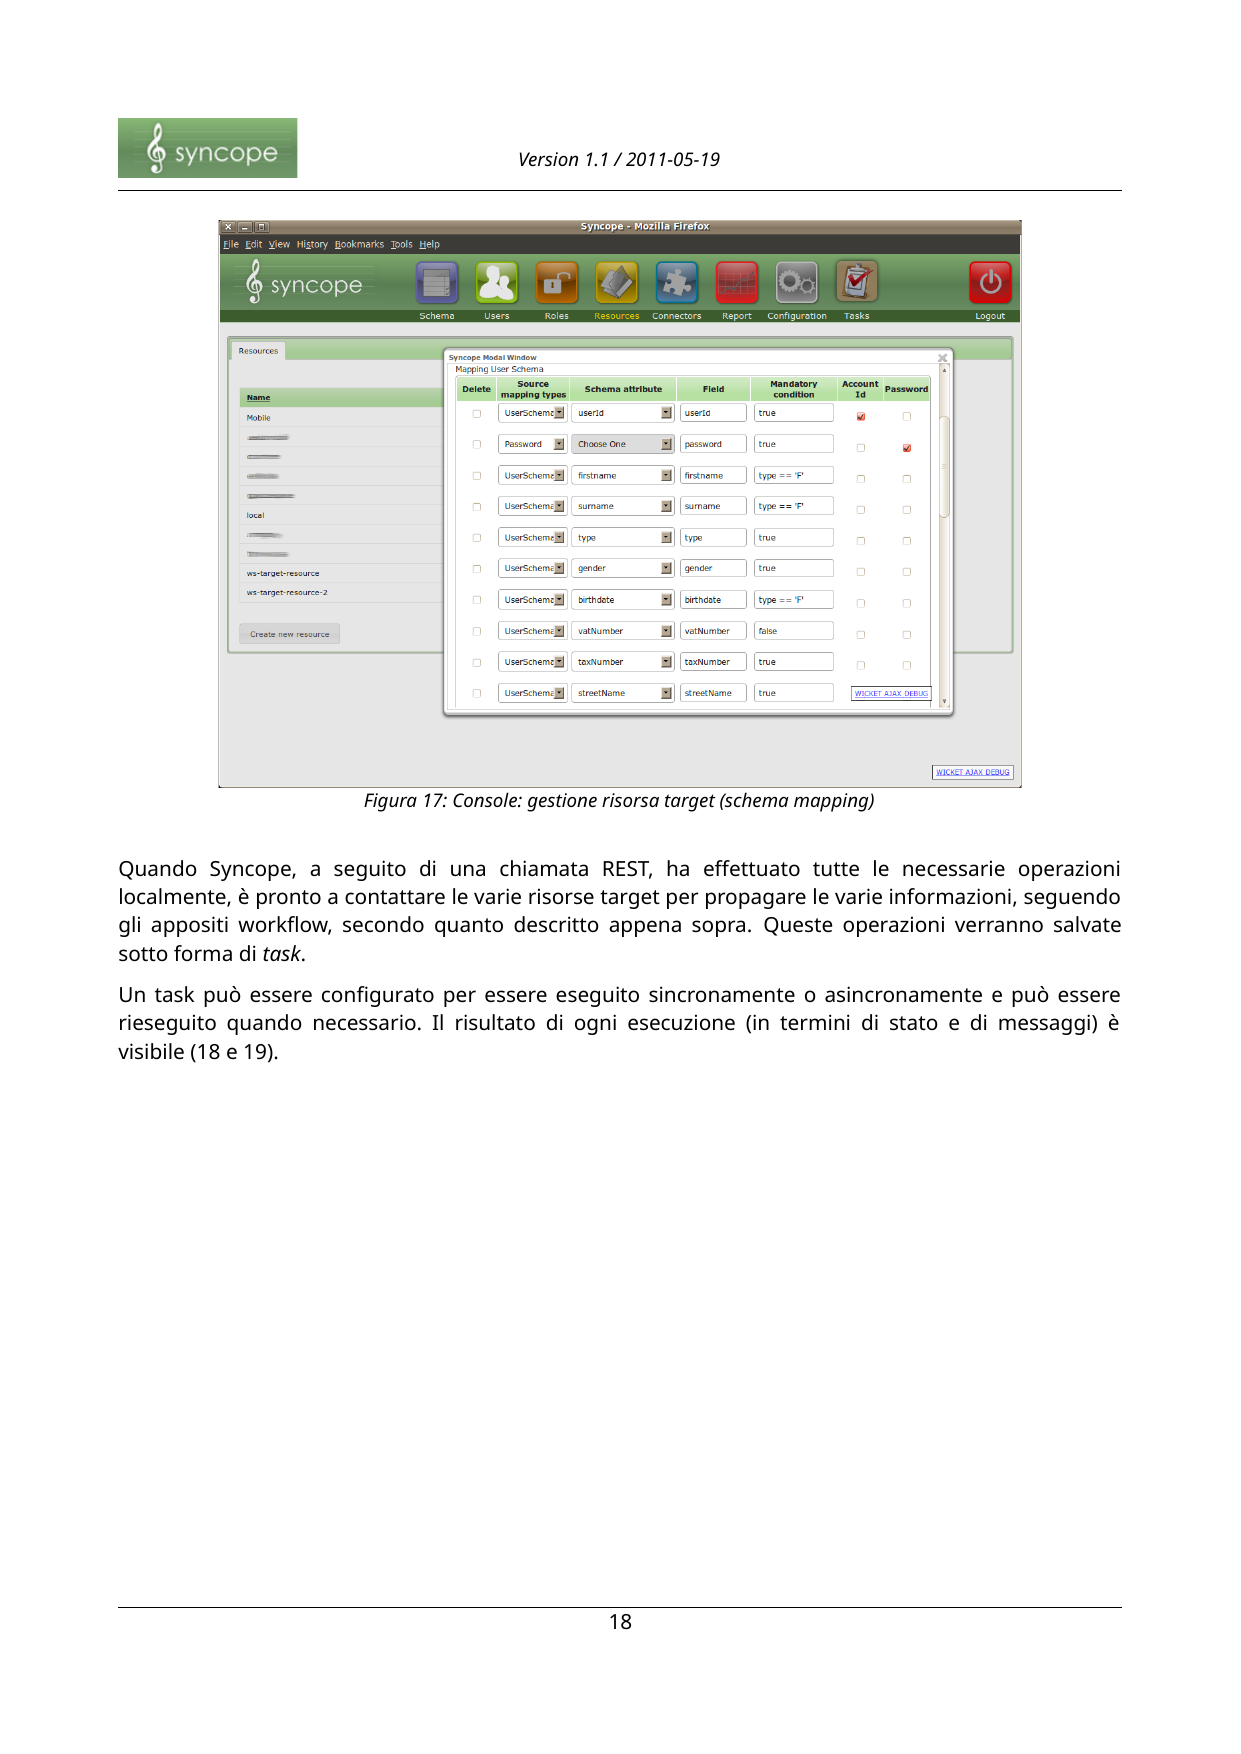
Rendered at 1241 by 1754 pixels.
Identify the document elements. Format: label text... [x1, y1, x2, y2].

picture [218, 220, 1022, 788]
text Figura 17: Console: gestione risorsa target (schema mapping) [218, 788, 1022, 813]
text Quando Syncope, a seguito di una chiamata REST, ha effettuato tutte le necessarie operazioni localmente, è pronto a contattare le varie risorse target per propagare le varie informazioni, seguendo gli appositi workflow, secondo quanto descritto appena sopra. Queste operazioni verranno salvate sotto forma di task. [118, 854, 1122, 967]
text Un task può essere configurato per essere eseguito sincronamente o asincronamente e può essere rieseguito quando necessario. Il risultato di ogni esecuzione (in termini di stato e di messaggi) è visibile (Figura 18 e Figura 19). [118, 980, 1122, 1065]
picture [118, 118, 298, 178]
